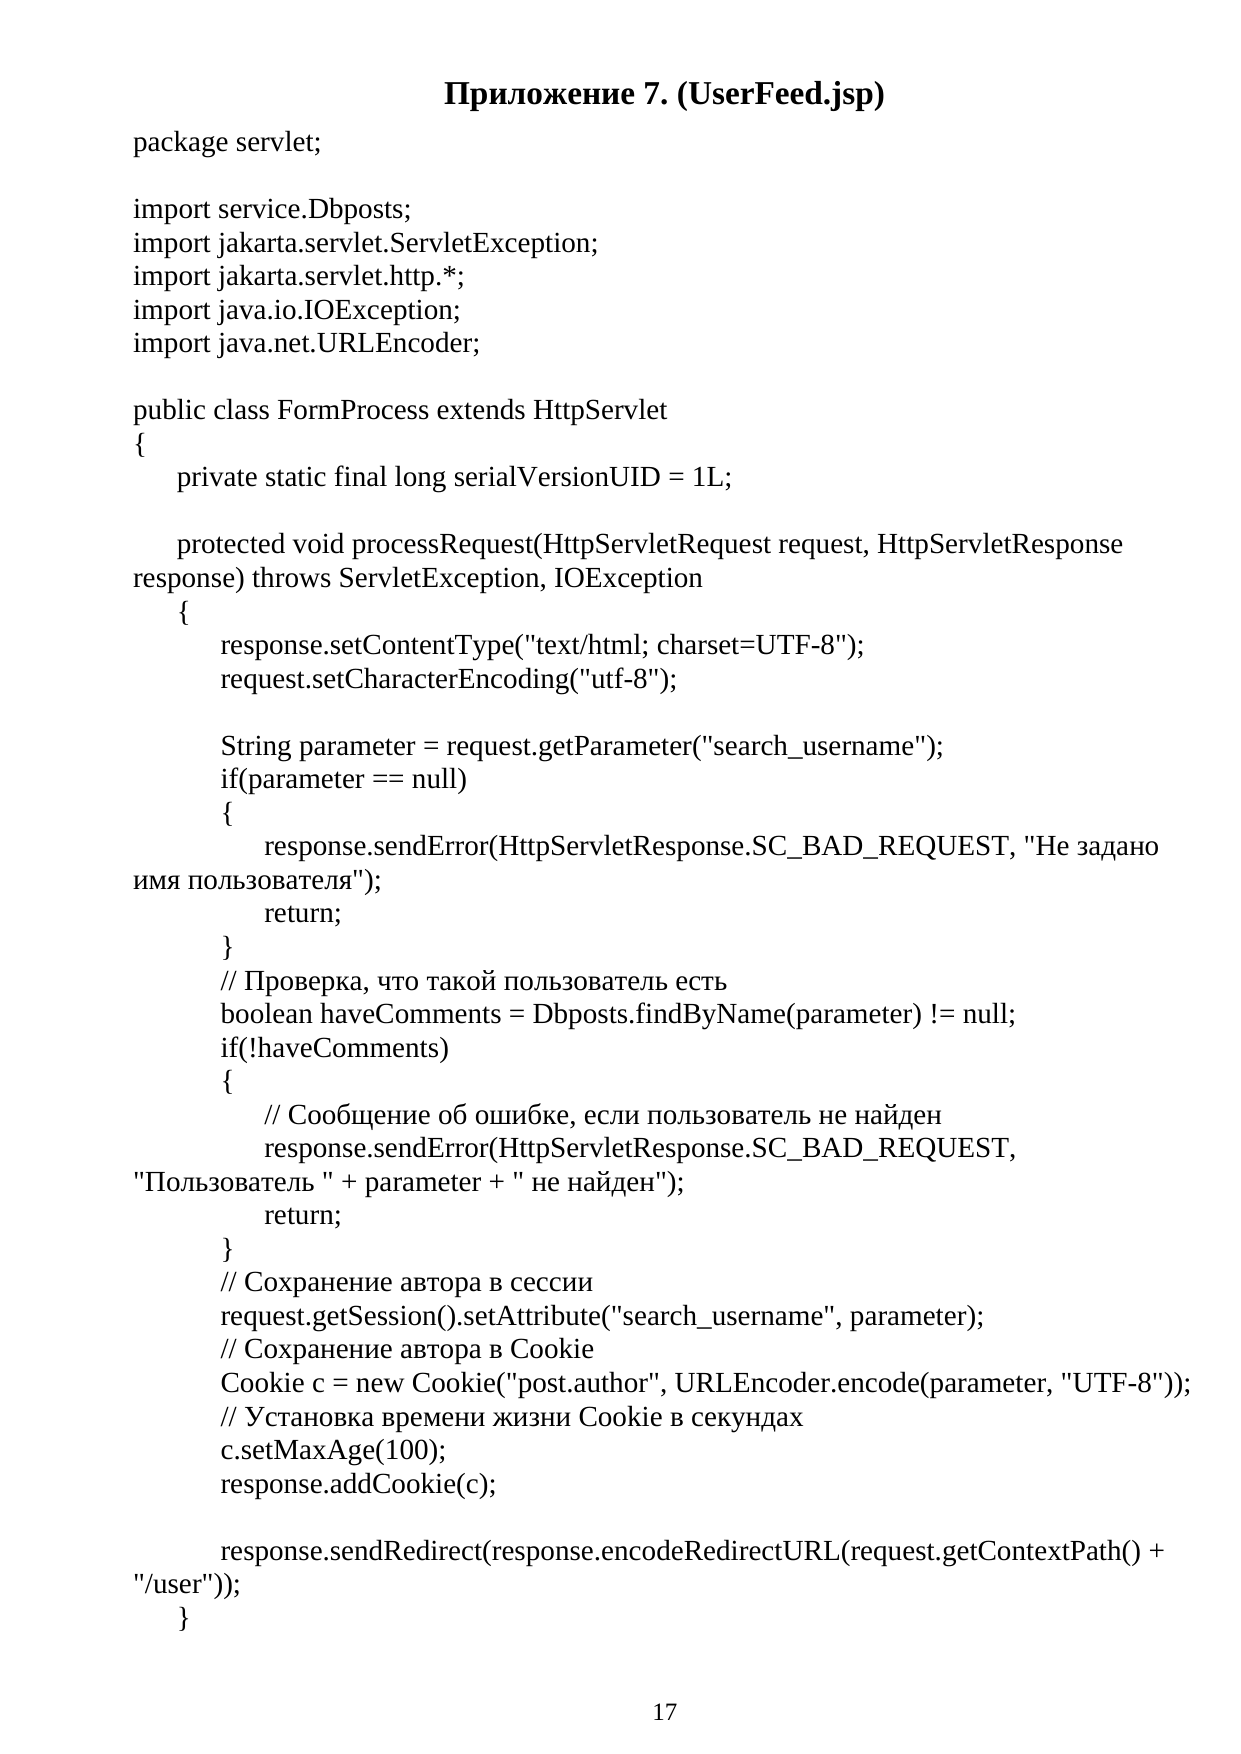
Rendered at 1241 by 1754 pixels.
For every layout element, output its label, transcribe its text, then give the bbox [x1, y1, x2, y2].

text response.sendError(HttpServletResponse.SC_BAD_REQUEST, "Не задано имя пользователя"); [133, 828, 1196, 896]
text import java.net.URLEncoder; [133, 325, 1196, 359]
text Cookie c = new Cookie("post.author", URLEncoder.encode(parameter, "UTF-8")); [133, 1365, 1196, 1399]
text // Сохранение автора в Cookie [133, 1332, 1196, 1365]
text } [133, 1600, 1196, 1633]
text request.setCharacterEncoding("utf-8"); [133, 661, 1196, 694]
text String parameter = request.getParameter("search_username"); [133, 728, 1196, 761]
text } [133, 929, 1196, 963]
text package servlet; [133, 124, 1196, 158]
text private static final long serialVersionUID = 1L; [133, 459, 1196, 493]
text return; [133, 1197, 1196, 1231]
text { [133, 426, 1196, 459]
subtitle Приложение 7. (UserFeed.jsp) [133, 73, 1196, 112]
text boolean haveComments = Dbposts.findByName(parameter) != null; [133, 996, 1196, 1030]
text { [133, 795, 1196, 828]
text if(parameter == null) [133, 761, 1196, 795]
text import service.Dbposts; [133, 191, 1196, 225]
text import jakarta.servlet.ServletException; [133, 225, 1196, 258]
text } [133, 1231, 1196, 1264]
text if(!haveComments) [133, 1030, 1196, 1063]
text request.getSession().setAttribute("search_username", parameter); [133, 1298, 1196, 1332]
text { [133, 1063, 1196, 1097]
text import jakarta.servlet.http.*; [133, 258, 1196, 292]
text public class FormProcess extends HttpServlet [133, 392, 1196, 426]
text // Сохранение автора в сессии [133, 1264, 1196, 1298]
text // Установка времени жизни Cookie в секундах [133, 1399, 1196, 1432]
text response.addCookie(c); [133, 1466, 1196, 1499]
text // Сообщение об ошибке, если пользователь не найден [133, 1097, 1196, 1130]
text import java.io.IOException; [133, 292, 1196, 325]
text protected void processRequest(HttpServletRequest request, HttpServletResponse response) throws ServletException, IOException [133, 527, 1196, 594]
text // Проверка, что такой пользователь есть [133, 963, 1196, 996]
text response.sendRedirect(response.encodeRedirectURL(request.getContextPath() + "/user")); [133, 1533, 1196, 1600]
text { [133, 594, 1196, 627]
text response.sendError(HttpServletResponse.SC_BAD_REQUEST, "Пользователь " + parameter + " не найден"); [133, 1130, 1196, 1197]
text response.setContentType("text/html; charset=UTF-8"); [133, 627, 1196, 661]
text return; [133, 896, 1196, 929]
text c.setMaxAge(100); [133, 1432, 1196, 1466]
